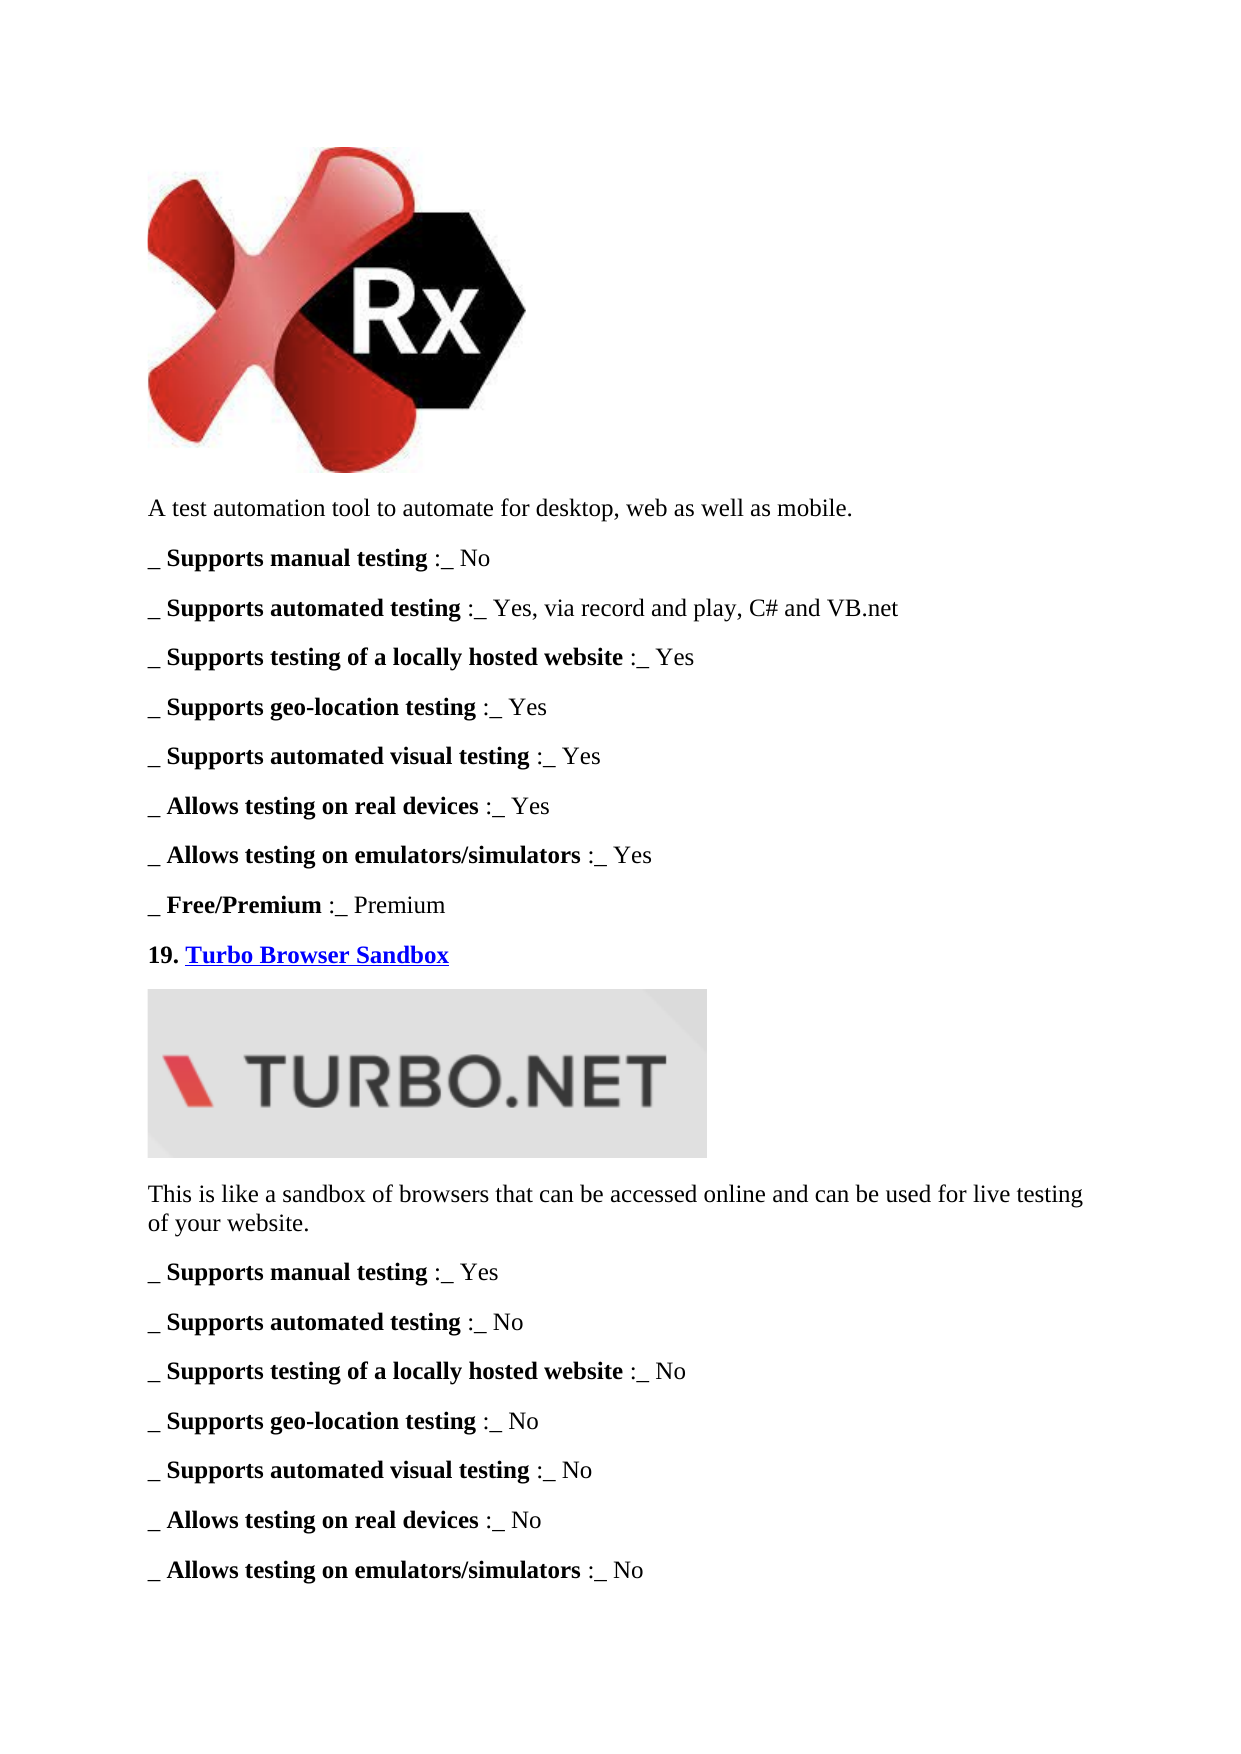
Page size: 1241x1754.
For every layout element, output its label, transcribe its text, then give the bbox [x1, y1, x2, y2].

text _ Allows testing on emulators/simulators :_ No [148, 1555, 1093, 1583]
text _ Supports automated testing :_ Yes, via record and play, C# and VB.net [148, 593, 1093, 621]
text _ Supports automated testing :_ No [148, 1307, 1093, 1336]
text _ Allows testing on emulators/simulators :_ Yes [148, 841, 1093, 869]
text This is like a sandbox of browsers that can be accessed online and can be used for live testing of your website. [148, 1179, 1093, 1236]
text A test automation tool to automate for desktop, web as well as mobile. [148, 493, 1093, 522]
text _ Supports automated visual testing :_ No [148, 1456, 1093, 1484]
text _ Supports manual testing :_ Yes [148, 1257, 1093, 1286]
text _ Supports geo-location testing :_ Yes [148, 692, 1093, 721]
text _ Supports geo-location testing :_ No [148, 1406, 1093, 1435]
text _ Allows testing on real devices :_ No [148, 1505, 1093, 1534]
text _ Supports automated visual testing :_ Yes [148, 741, 1093, 770]
text _ Allows testing on real devices :_ Yes [148, 791, 1093, 820]
text _ Supports testing of a locally hosted website :_ No [148, 1356, 1093, 1385]
text _ Supports manual testing :_ No [148, 543, 1093, 572]
text _ Free/Premium :_ Premium [148, 890, 1093, 919]
text 19. Turbo Browser Sandbox [148, 940, 1093, 968]
text _ Supports testing of a locally hosted website :_ Yes [148, 642, 1093, 671]
